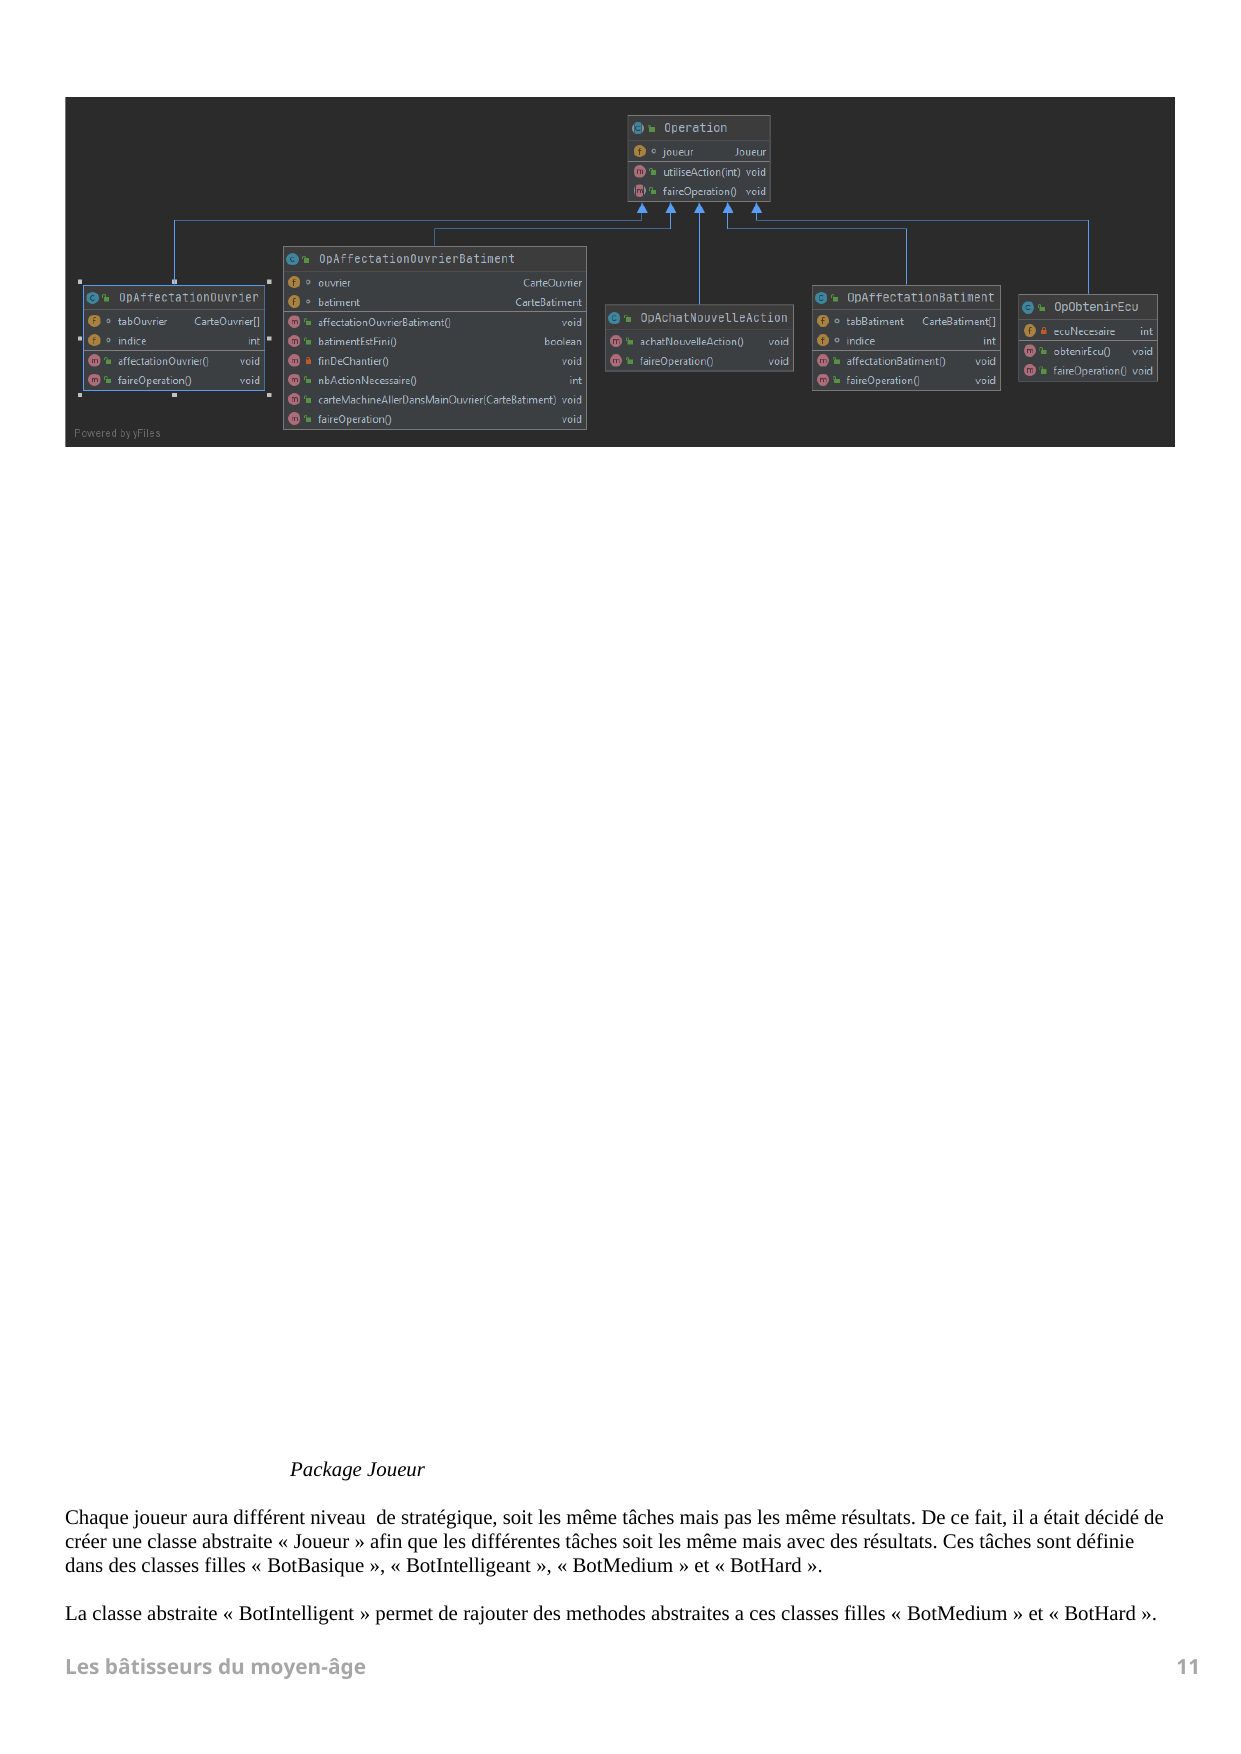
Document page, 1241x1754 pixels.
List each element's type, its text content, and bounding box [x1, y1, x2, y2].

text La classe abstraite « BotIntelligent » permet de rajouter des methodes abstraites a ces classes filles « BotMedium » et « BotHard ». [65, 1601, 1175, 1625]
text Package Joueur Chaque joueur aura différent niveau de stratégique, soit les même tâches mais pas les même résultats. De ce fait, il a était décidé de créer une classe abstraite « Joueur » afin que les différentes tâches soit les même mais avec des résultats. Ces tâches sont définie dans des classes filles « BotBasique », « BotIntelligeant », « BotMedium » et « BotHard ». [65, 1457, 1175, 1577]
